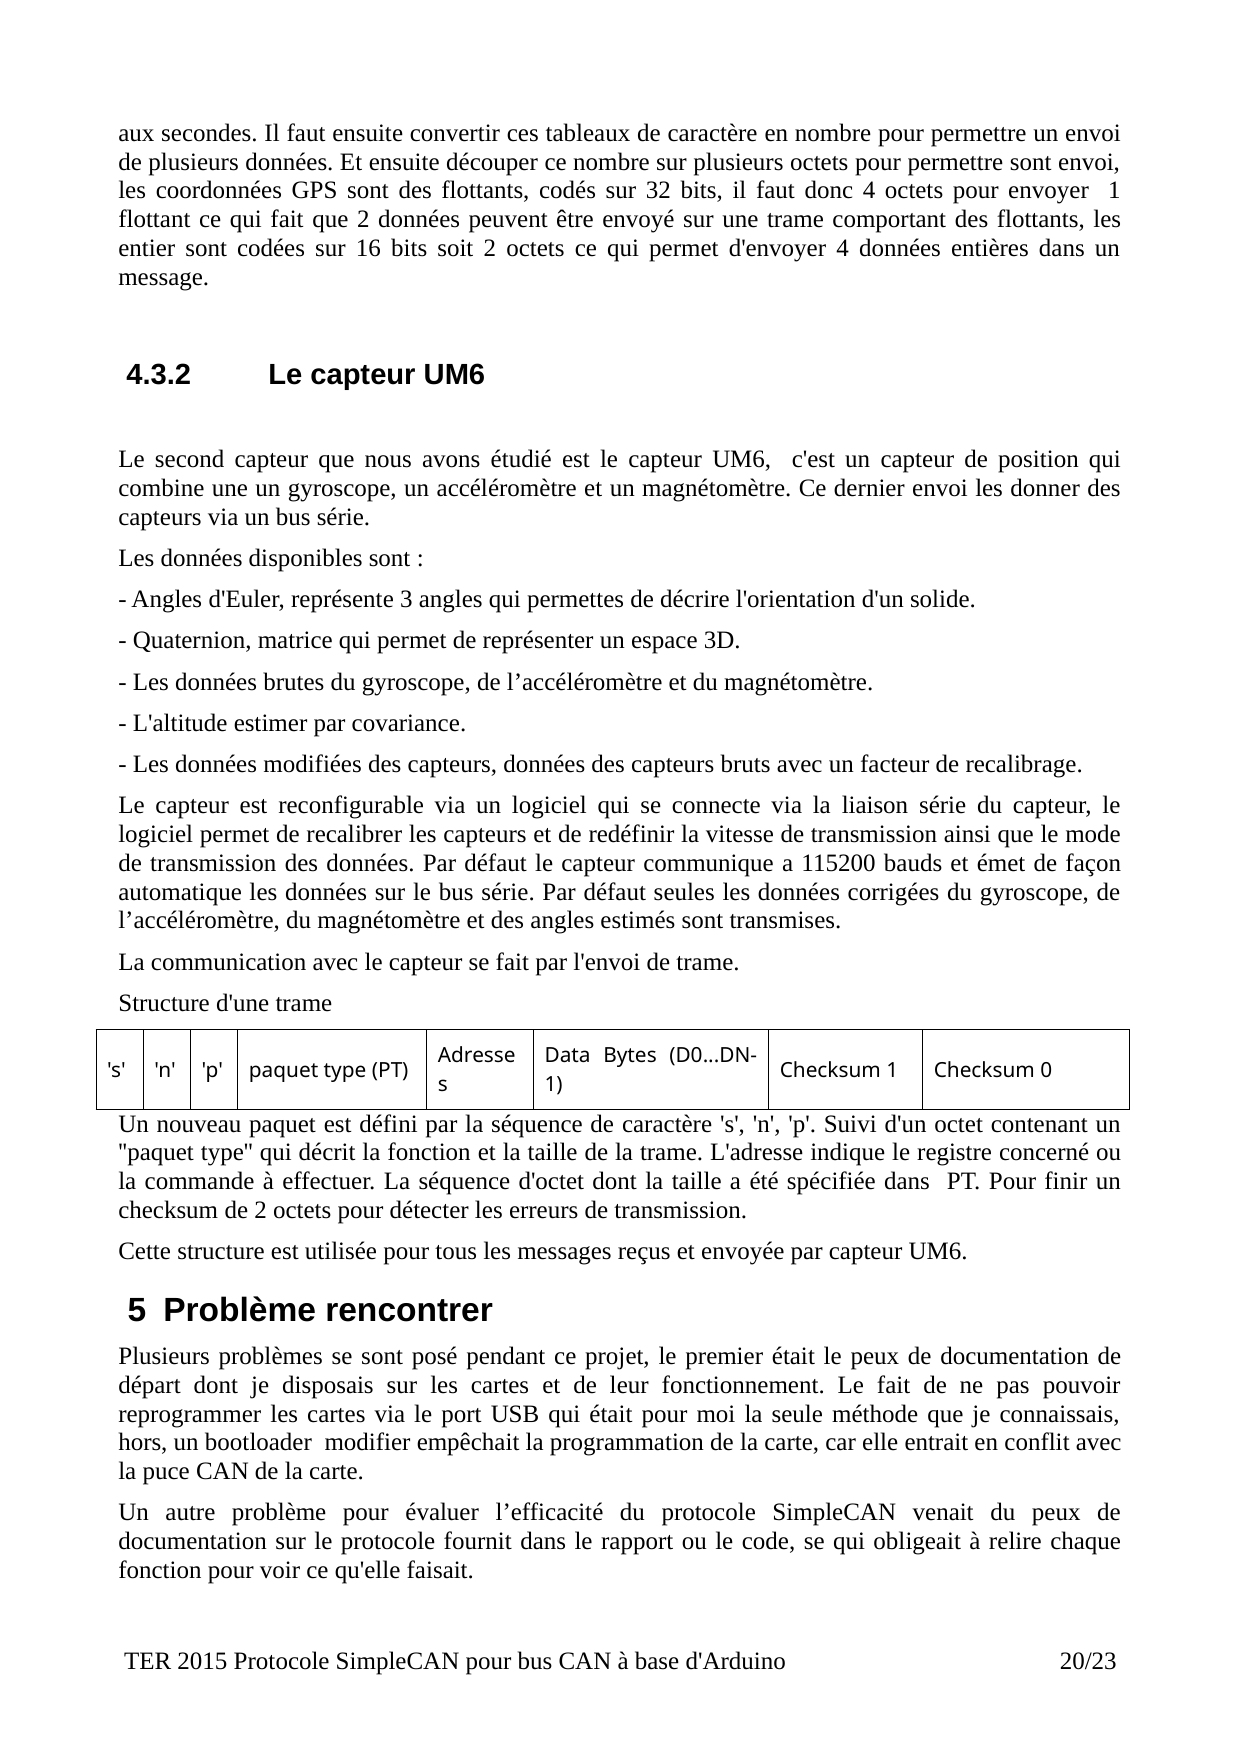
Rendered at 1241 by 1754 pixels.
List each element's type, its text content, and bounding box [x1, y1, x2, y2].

text - Les données modifiées des capteurs, données des capteurs bruts avec un facteur de recalibrage. [118, 749, 1122, 778]
text Cette structure est utilisée pour tous les messages reçus et envoyée par capteur UM6. [118, 1236, 1122, 1265]
text Structure d'une trame [118, 988, 1122, 1017]
table_header paquet type (PT) [238, 1030, 426, 1109]
table_header 'n' [144, 1030, 190, 1109]
text aux secondes. Il faut ensuite convertir ces tableaux de caractère en nombre pour permettre un envoi de plusieurs données. Et ensuite découper ce nombre sur plusieurs octets pour permettre sont envoi, les coordonnées GPS sont des flottants, codés sur 32 bits, il faut donc 4 octets pour envoyer 1 flottant ce qui fait que 2 données peuvent être envoyé sur une trame comportant des flottants, les entier sont codées sur 16 bits soit 2 octets ce qui permet d'envoyer 4 données entières dans un message. [118, 118, 1122, 291]
text Un autre problème pour évaluer l’efficacité du protocole SimpleCAN venait du peux de documentation sur le protocole fournit dans le rapport ou le code, se qui obligeait à relire chaque fonction pour voir ce qu'elle faisait. [118, 1497, 1122, 1584]
text La communication avec le capteur se fait par l'envoi de trame. [118, 947, 1122, 975]
table_header Adresses [427, 1030, 533, 1109]
text Un nouveau paquet est défini par la séquence de caractère 's', 'n', 'p'. Suivi d'un octet contenant un ''paquet type'' qui décrit la fonction et la taille de la trame. L'adresse indique le registre concerné ou la commande à effectuer. La séquence d'octet dont la taille a été spécifiée dans PT. Pour finir un checksum de 2 octets pour détecter les erreurs de transmission. [118, 1110, 1122, 1224]
text - Les données brutes du gyroscope, de l’accéléromètre et du magnétomètre. [118, 667, 1122, 695]
text - Angles d'Euler, représente 3 angles qui permettes de décrire l'orientation d'un solide. [118, 584, 1122, 613]
text - Quaternion, matrice qui permet de représenter un espace 3D. [118, 625, 1122, 654]
table_header Checksum 1 [769, 1030, 922, 1109]
subtitle Problème rencontrer [118, 1290, 1122, 1329]
text Le second capteur que nous avons étudié est le capteur UM6, c'est un capteur de position qui combine une un gyroscope, un accéléromètre et un magnétomètre. Ce dernier envoi les donner des capteurs via un bus série. [118, 444, 1122, 530]
text - L'altitude estimer par covariance. [118, 708, 1122, 737]
subtitle Le capteur UM6 [118, 357, 1122, 390]
text Le capteur est reconfigurable via un logiciel qui se connecte via la liaison série du capteur, le logiciel permet de recalibrer les capteurs et de redéfinir la vitesse de transmission ainsi que le mode de transmission des données. Par défaut le capteur communique a 115200 bauds et émet de façon automatique les données sur le bus série. Par défaut seules les données corrigées du gyroscope, de l’accéléromètre, du magnétomètre et des angles estimés sont transmises. [118, 790, 1122, 934]
table_header 's' [97, 1030, 143, 1109]
table_header Data Bytes (D0...DN-1) [534, 1030, 768, 1109]
text Les données disponibles sont : [118, 543, 1122, 572]
table_header 'p' [191, 1030, 237, 1109]
table_header Checksum 0 [923, 1030, 1129, 1109]
text Plusieurs problèmes se sont posé pendant ce projet, le premier était le peux de documentation de départ dont je disposais sur les cartes et de leur fonctionnement. Le fait de ne pas pouvoir reprogrammer les cartes via le port USB qui était pour moi la seule méthode que je connaissais, hors, un bootloader modifier empêchait la programmation de la carte, car elle entrait en conflit avec la puce CAN de la carte. [118, 1341, 1122, 1485]
